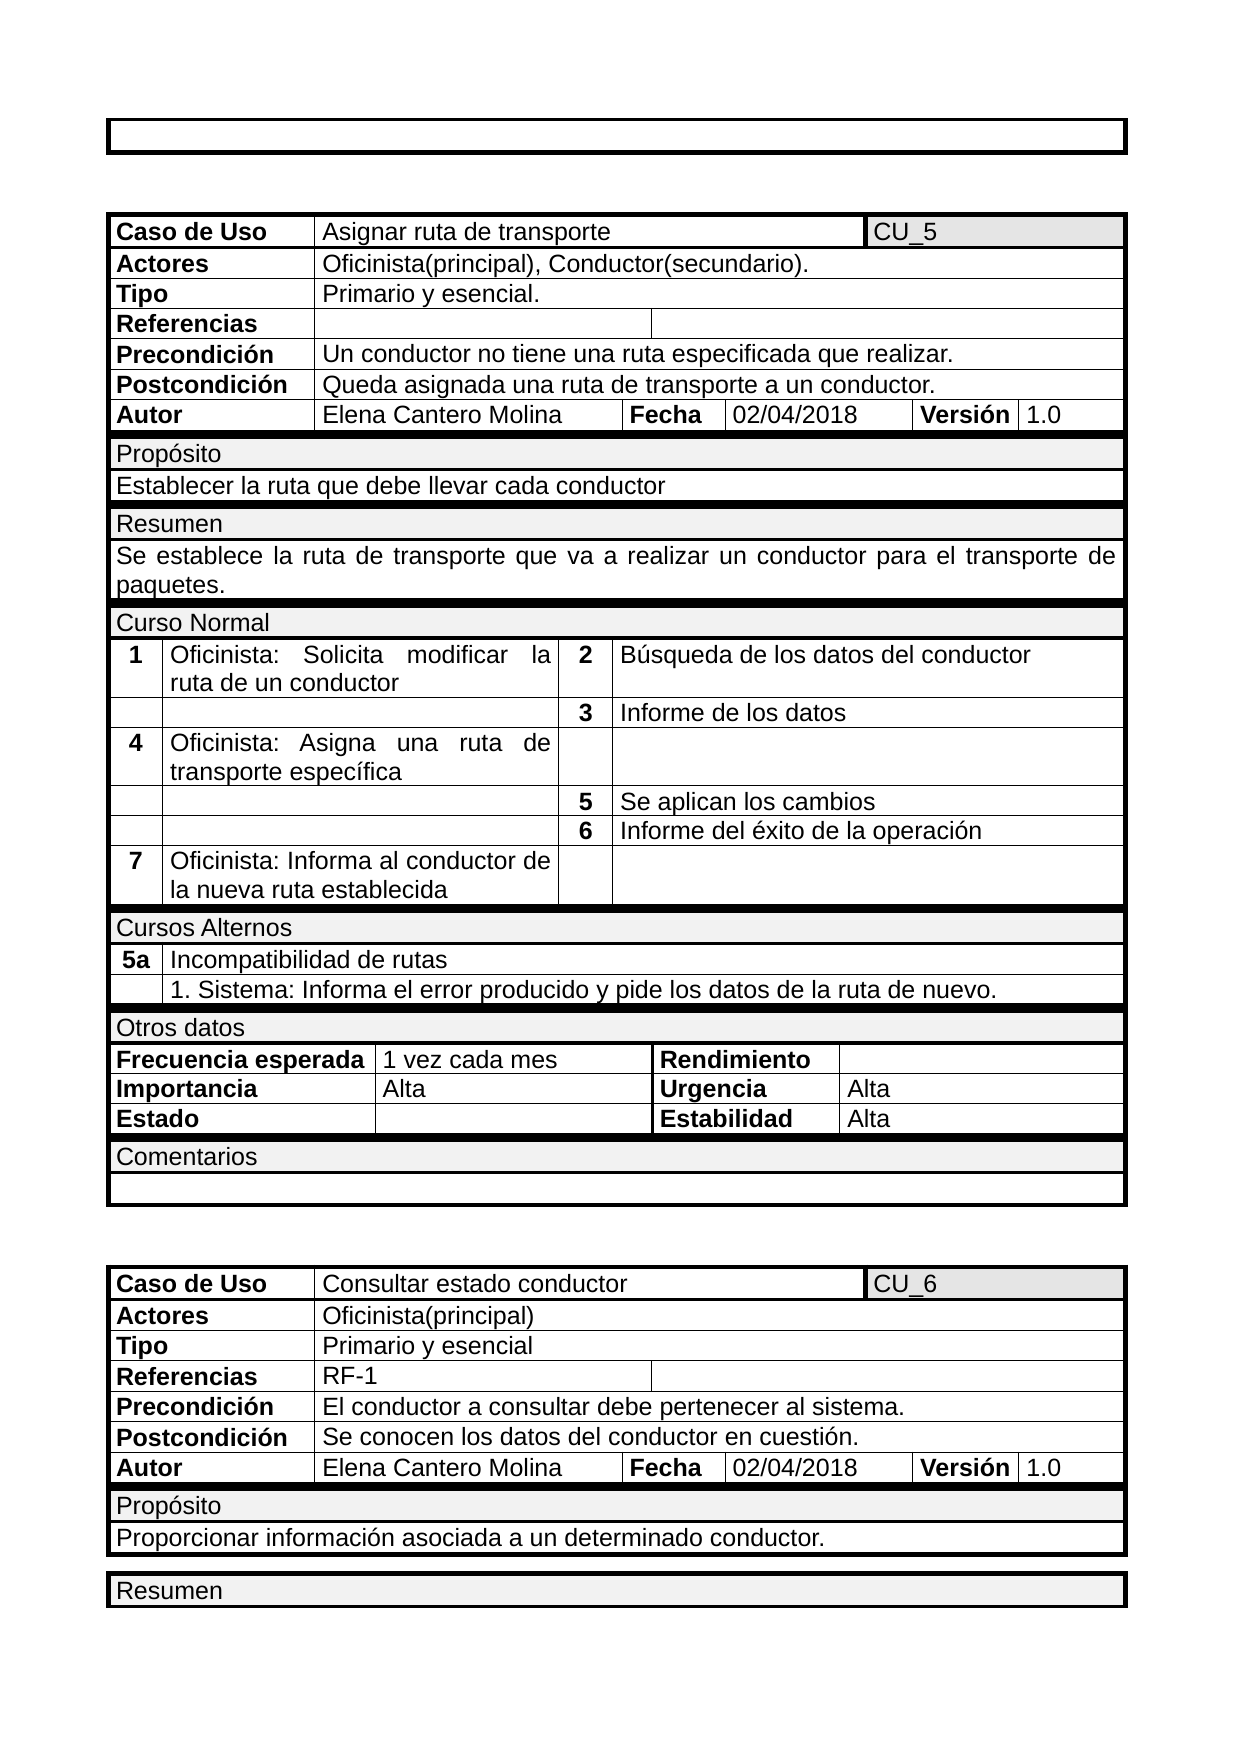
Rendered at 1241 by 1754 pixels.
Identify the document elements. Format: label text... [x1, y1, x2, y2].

table_cell Postcondición [111, 1422, 314, 1452]
table_cell Alta [376, 1074, 651, 1103]
table_header Resumen [111, 1576, 1123, 1605]
table_header Otros datos [111, 1013, 1123, 1041]
table_cell 1.0 [1019, 400, 1123, 429]
table_cell RF-1 [315, 1361, 651, 1391]
table_cell Urgencia [654, 1074, 839, 1103]
table_cell Autor [111, 400, 314, 429]
table_cell 5 [559, 786, 612, 815]
table_cell Fecha [623, 400, 725, 429]
table_cell [613, 728, 1123, 785]
table_cell Precondición [111, 339, 314, 369]
table_cell Versión [913, 400, 1018, 429]
table_cell Alta [840, 1104, 1123, 1132]
table_cell Proporcionar información asociada a un determinado conductor. [111, 1523, 1123, 1552]
table_cell [163, 698, 558, 727]
table_cell 3 [559, 698, 612, 727]
table_header Cursos Alternos [111, 913, 1123, 942]
table_cell [111, 975, 162, 1003]
table_cell Tipo [111, 279, 314, 308]
table_cell Se aplican los cambios [613, 786, 1123, 815]
table_cell 2 [559, 640, 612, 697]
table_cell [111, 698, 162, 727]
table_cell [315, 309, 651, 338]
table_cell 02/04/2018 [726, 1453, 912, 1482]
table_cell [559, 728, 612, 785]
table_cell Búsqueda de los datos del conductor [613, 640, 1123, 697]
table_cell [111, 121, 1123, 150]
table_cell 1 vez cada mes [376, 1045, 651, 1073]
table_cell El conductor a consultar debe pertenecer al sistema. [315, 1392, 1123, 1421]
table_cell Frecuencia esperada [111, 1045, 375, 1073]
table_cell [111, 1174, 1123, 1202]
table_cell Estado [111, 1104, 375, 1132]
table_cell Elena Cantero Molina [315, 400, 622, 429]
table_header CU_6 [868, 1269, 1123, 1298]
table_cell Actores [111, 1301, 314, 1330]
table_cell Primario y esencial [315, 1331, 1123, 1360]
table_cell [111, 816, 162, 845]
table_cell Elena Cantero Molina [315, 1453, 622, 1482]
table_cell Incompatibilidad de rutas [163, 945, 1123, 973]
table_cell Tipo [111, 1331, 314, 1360]
table_header Curso Normal [111, 608, 1123, 636]
table_header Asignar ruta de transporte [315, 217, 863, 246]
table_cell [840, 1045, 1123, 1073]
table_cell Informe de los datos [613, 698, 1123, 727]
table_header Caso de Uso [111, 217, 314, 246]
table_cell Referencias [111, 309, 314, 338]
table_cell Oficinista: Solicita modificar la ruta de un conductor [163, 640, 558, 697]
table_cell Autor [111, 1453, 314, 1482]
table_cell [163, 786, 558, 815]
table_header CU_5 [868, 217, 1123, 246]
table_cell Alta [840, 1074, 1123, 1103]
table_cell 7 [111, 846, 162, 903]
table_header Comentarios [111, 1142, 1123, 1171]
table_cell Postcondición [111, 370, 314, 399]
table_cell 6 [559, 816, 612, 845]
table_cell Referencias [111, 1361, 314, 1391]
table_cell 1.0 [1019, 1453, 1123, 1482]
table_cell [163, 816, 558, 845]
table_cell Estabilidad [654, 1104, 839, 1132]
table_cell Oficinista(principal) [315, 1301, 1123, 1330]
table_cell Rendimiento [654, 1045, 839, 1073]
table_header Caso de Uso [111, 1269, 314, 1298]
table_cell Importancia [111, 1074, 375, 1103]
table_cell Establecer la ruta que debe llevar cada conductor [111, 471, 1123, 499]
table_header Propósito [111, 1491, 1123, 1520]
table_cell Versión [913, 1453, 1018, 1482]
table_cell [376, 1104, 651, 1132]
table_cell Informe del éxito de la operación [613, 816, 1123, 845]
table_header Resumen [111, 509, 1123, 538]
table_cell Oficinista: Asigna una ruta de transporte específica [163, 728, 558, 785]
table_cell Actores [111, 249, 314, 277]
table_cell [613, 846, 1123, 903]
table_cell Un conductor no tiene una ruta especificada que realizar. [315, 339, 1123, 369]
table_cell Fecha [623, 1453, 725, 1482]
table_header Consultar estado conductor [315, 1269, 863, 1298]
table_cell [652, 1361, 1123, 1391]
table_header Propósito [111, 439, 1123, 468]
table_cell Oficinista: Informa al conductor de la nueva ruta establecida [163, 846, 558, 903]
table_cell 1. Sistema: Informa el error producido y pide los datos de la ruta de nuevo. [163, 975, 1123, 1003]
table_cell [559, 846, 612, 903]
table_cell Se establece la ruta de transporte que va a realizar un conductor para el transporte de paquetes. [111, 541, 1123, 598]
table_cell 1 [111, 640, 162, 697]
table_cell [652, 309, 1123, 338]
table_cell [111, 786, 162, 815]
table_cell Se conocen los datos del conductor en cuestión. [315, 1422, 1123, 1452]
table_cell 4 [111, 728, 162, 785]
table_cell Primario y esencial. [315, 279, 1123, 308]
table_cell Oficinista(principal), Conductor(secundario). [315, 249, 1123, 277]
table_cell 02/04/2018 [726, 400, 912, 429]
table_cell Precondición [111, 1392, 314, 1421]
table_cell Queda asignada una ruta de transporte a un conductor. [315, 370, 1123, 399]
table_cell 5a [111, 945, 162, 973]
